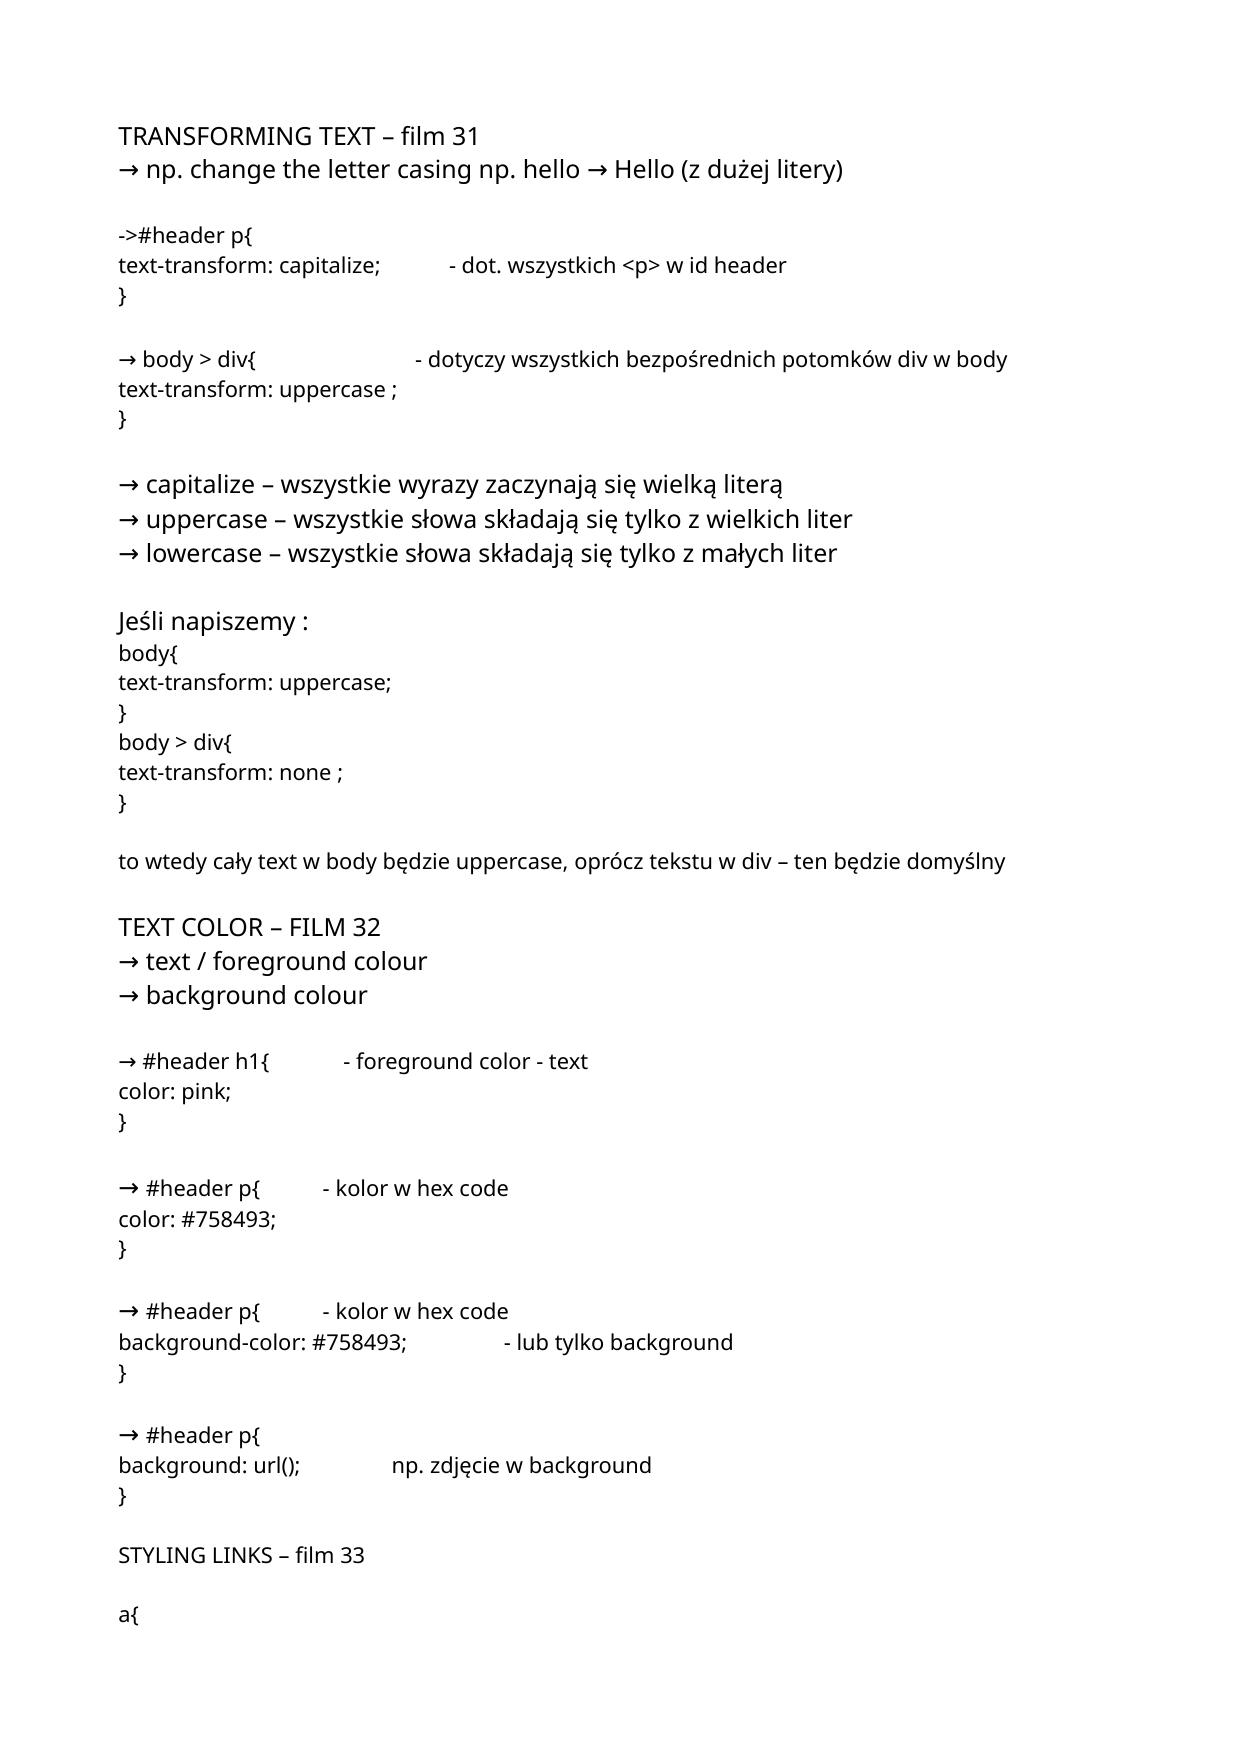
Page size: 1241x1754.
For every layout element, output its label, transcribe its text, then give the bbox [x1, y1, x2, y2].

text STYLING LINKS – film 33 [118, 1540, 1122, 1570]
text color: #758493; [118, 1204, 1122, 1233]
text → body > div{ - dotyczy wszystkich bezpośrednich potomków div w body [118, 344, 1122, 373]
text to wtedy cały text w body będzie uppercase, oprócz tekstu w div – ten będzie domyślny [118, 846, 1122, 876]
text → capitalize – wszystkie wyrazy zaczynają się wielką literą [118, 467, 1122, 501]
text } [118, 1480, 1122, 1510]
text → text / foreground colour [118, 944, 1122, 978]
text background-color: #758493; - lub tylko background [118, 1327, 1122, 1357]
text TEXT COLOR – FILM 32 [118, 910, 1122, 944]
text ->#header p{ [118, 220, 1122, 250]
text → #header h1{ - foreground color - text [118, 1046, 1122, 1076]
text } [118, 786, 1122, 816]
text text-transform: uppercase; [118, 667, 1122, 697]
text body > div{ [118, 727, 1122, 757]
text → #header p{ - kolor w hex code [118, 1169, 1122, 1204]
text text-transform: uppercase ; [118, 373, 1122, 403]
text a{ [118, 1599, 1122, 1629]
text → background colour [118, 978, 1122, 1012]
text background: url(); np. zdjęcie w background [118, 1451, 1122, 1480]
text TRANSFORMING TEXT – film 31 [118, 118, 1122, 152]
text text-transform: none ; [118, 757, 1122, 786]
text → np. change the letter casing np. hello → Hello (z dużej litery) [118, 152, 1122, 186]
text → #header p{ - kolor w hex code [118, 1293, 1122, 1327]
text Jeśli napiszemy : [118, 603, 1122, 637]
text } [118, 1106, 1122, 1136]
text text-transform: capitalize; - dot. wszystkich <p> w id header [118, 250, 1122, 280]
text } [118, 697, 1122, 727]
text } [118, 280, 1122, 310]
text } [118, 1233, 1122, 1263]
text } [118, 1357, 1122, 1387]
text body{ [118, 637, 1122, 667]
text → #header p{ [118, 1416, 1122, 1451]
text → lowercase – wszystkie słowa składają się tylko z małych liter [118, 535, 1122, 569]
text → uppercase – wszystkie słowa składają się tylko z wielkich liter [118, 501, 1122, 535]
text } [118, 403, 1122, 433]
text color: pink; [118, 1076, 1122, 1106]
